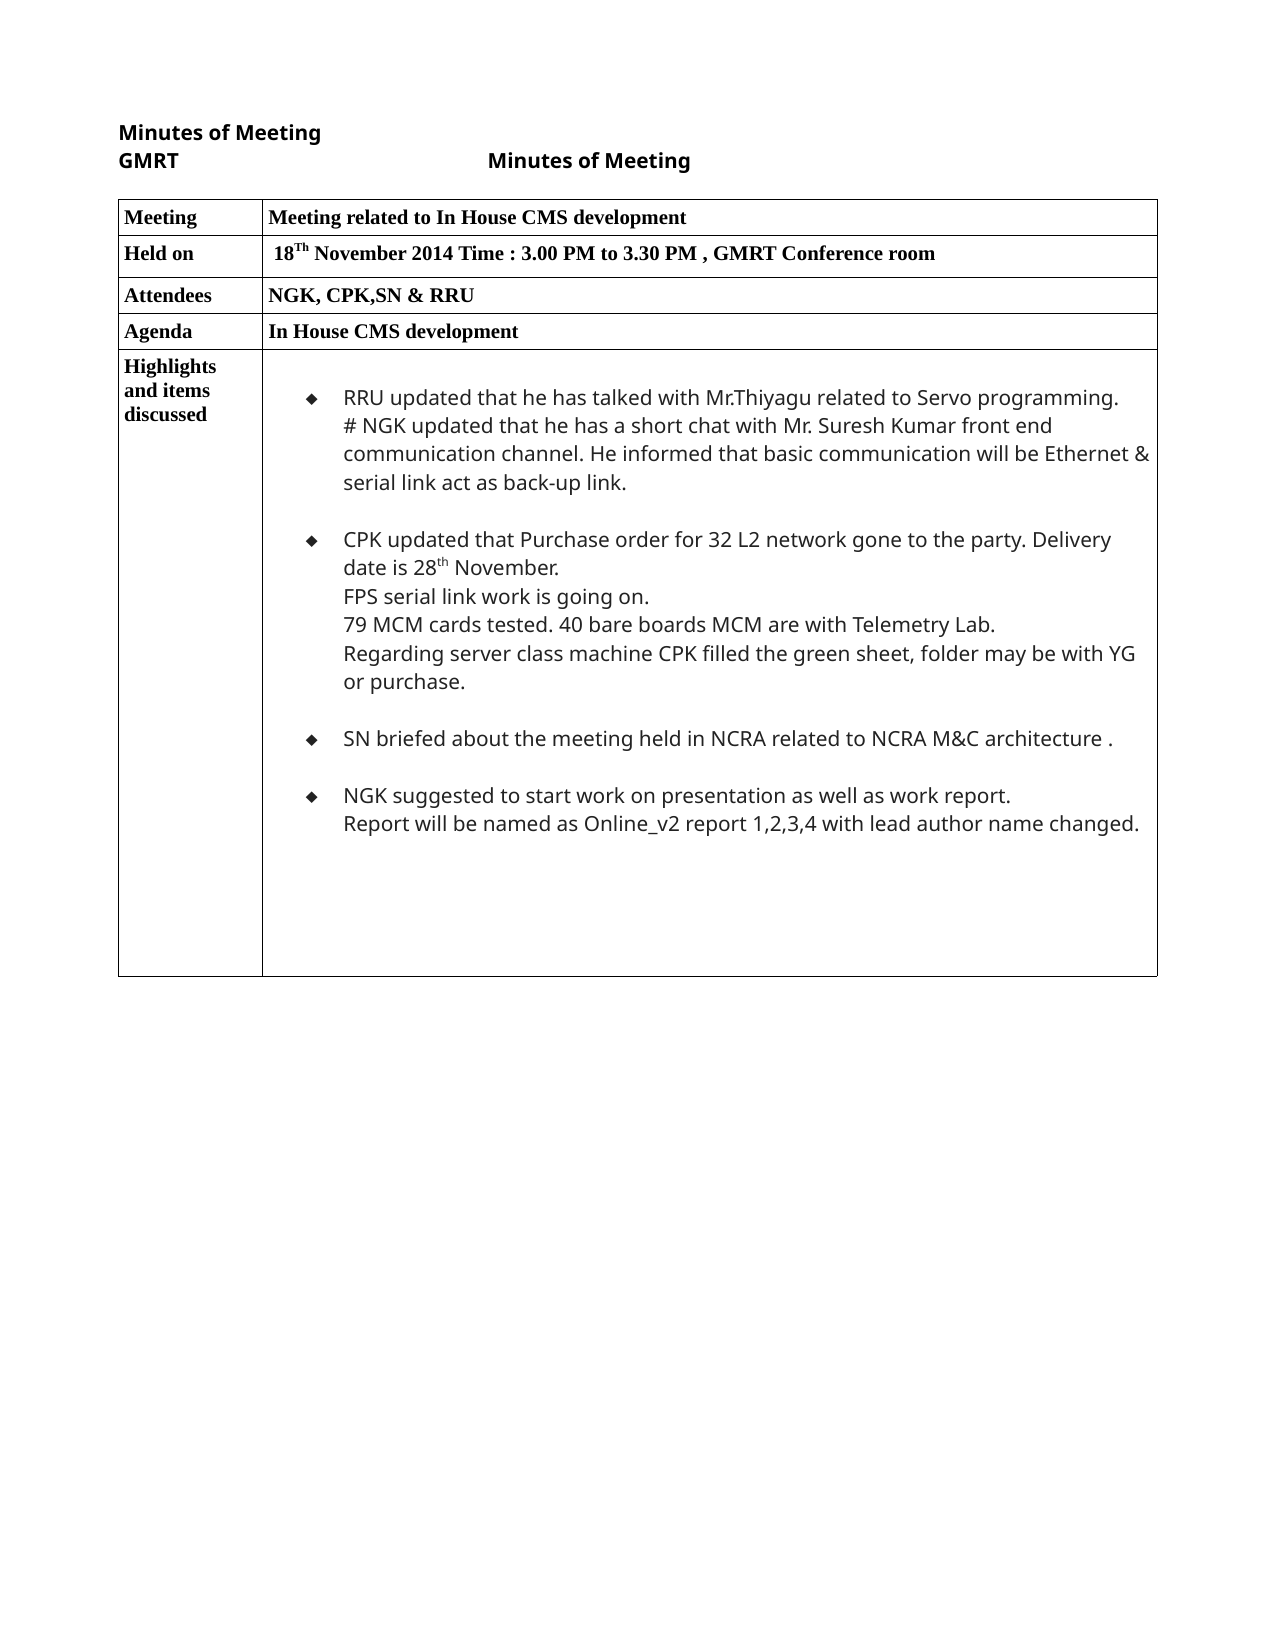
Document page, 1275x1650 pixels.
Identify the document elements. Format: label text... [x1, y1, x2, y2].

table_header Meeting related to In House CMS development [263, 200, 1157, 235]
table_header Meeting [119, 200, 262, 235]
text GMRT Minutes of Meeting [118, 147, 1157, 175]
table_cell RRU updated that he has talked with Mr.Thiyagu related to Servo programming. # NGK updated that he has a short chat with Mr. Suresh Kumar front end communication channel. He informed that basic communication will be Ethernet & serial link act as back-up link. CPK updated that Purchase order for 32 L2 network gone to the party. Delivery date is 28th November. FPS serial link work is going on. 79 MCM cards tested. 40 bare boards MCM are with Telemetry Lab. Regarding server class machine CPK filled the green sheet, folder may be with YG or purchase. SN briefed about the meeting held in NCRA related to NCRA M&C architecture . NGK suggested to start work on presentation as well as work report. Report will be named as Online_v2 report 1,2,3,4 with lead author name changed. [263, 350, 1157, 976]
table_cell NGK, CPK,SN & RRU [263, 278, 1157, 313]
table_cell Attendees [119, 278, 262, 313]
table_cell Highlights and items discussed [119, 350, 262, 976]
table_cell Held on [119, 236, 262, 277]
table_cell In House CMS development [263, 314, 1157, 348]
table_cell 18Th November 2014 Time : 3.00 PM to 3.30 PM , GMRT Conference room [263, 236, 1157, 277]
table_cell Agenda [119, 314, 262, 348]
text Minutes of Meeting [118, 118, 1157, 147]
